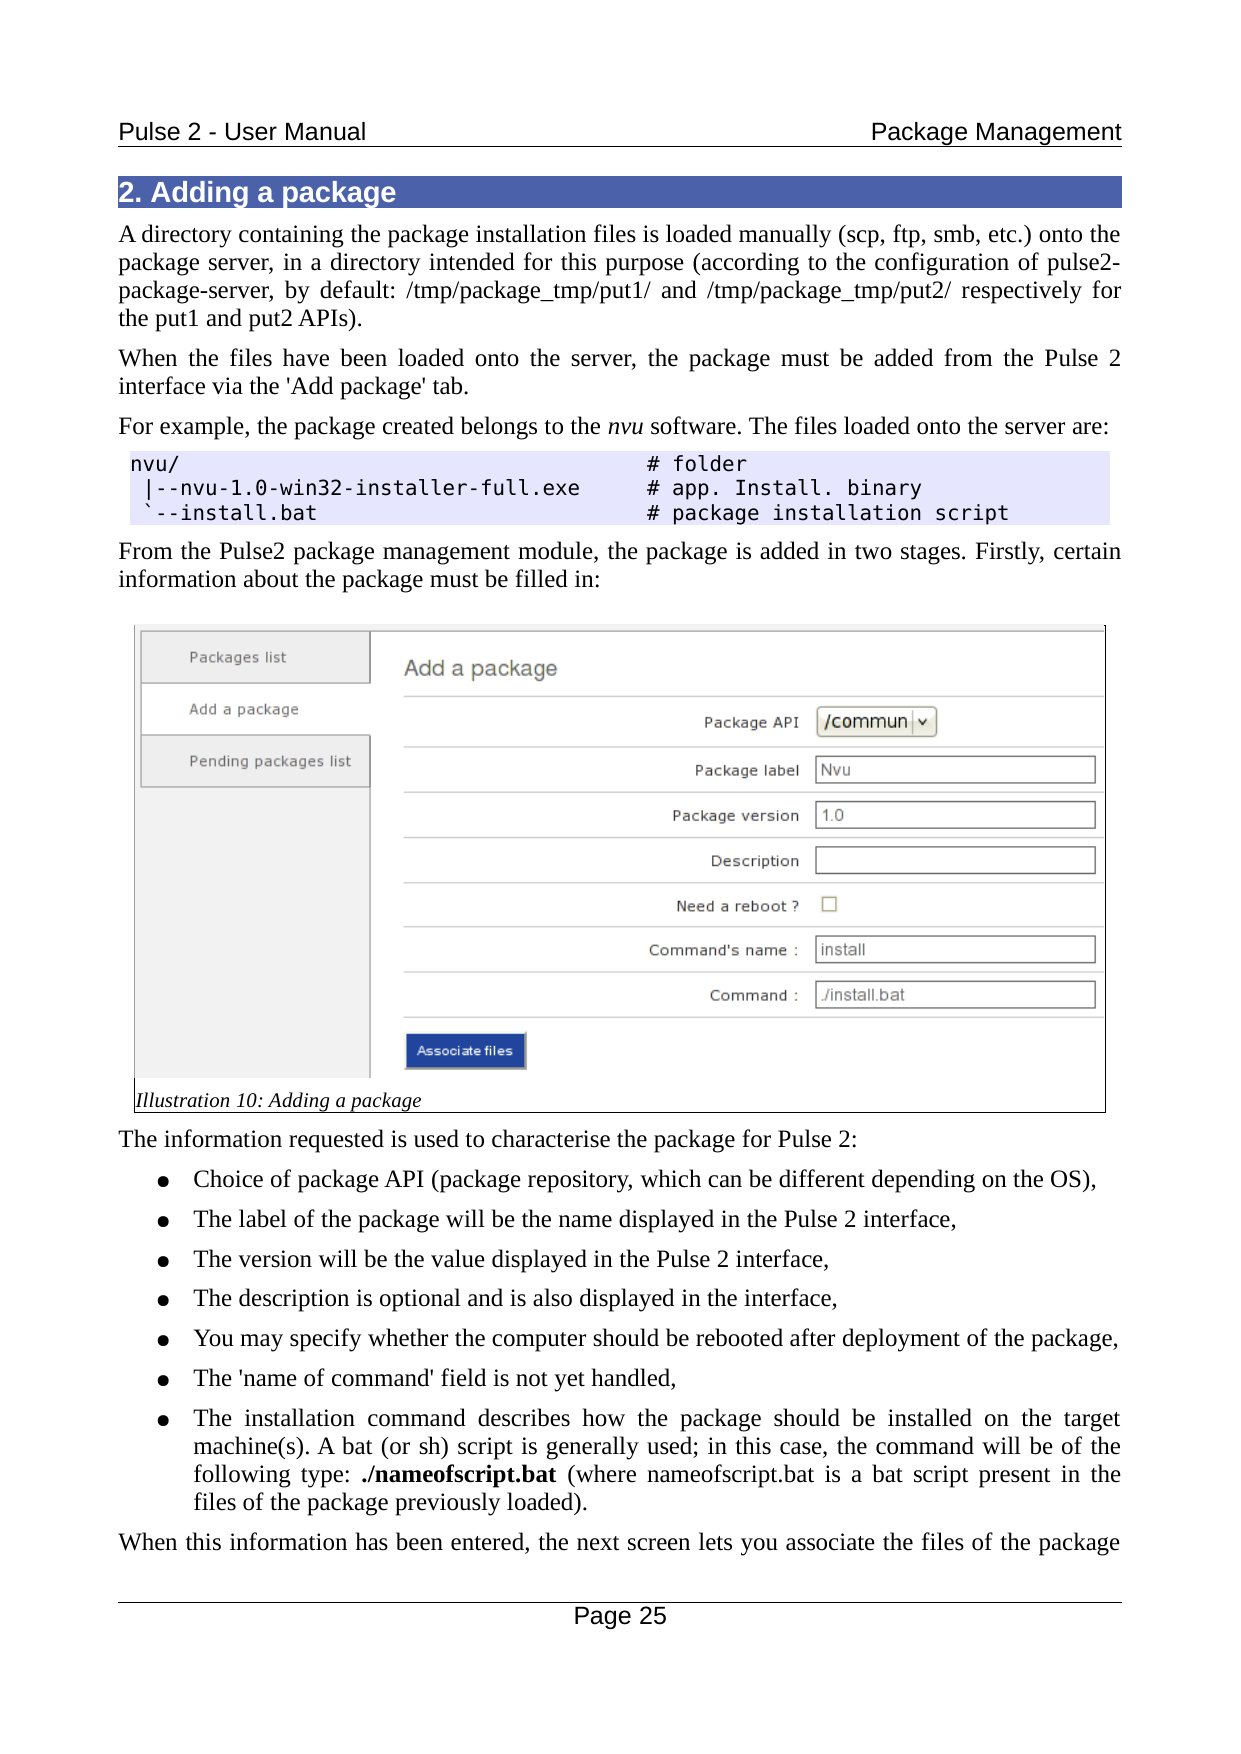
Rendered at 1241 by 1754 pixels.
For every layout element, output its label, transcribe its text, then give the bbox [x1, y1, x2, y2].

list The description is optional and is also displayed in the interface, [156, 1284, 1122, 1312]
list Choice of package API (package repository, which can be different depending on the OS), [156, 1165, 1122, 1193]
text Illustration 10: Adding a package [135, 626, 1105, 1112]
list You may specify whether the computer should be rebooted after deployment of the package, [156, 1324, 1122, 1352]
text nvu/ # folder |--nvu-1.0-win32-installer-full.exe # app. Install. binary `--install.bat # package installation script [130, 451, 1110, 525]
list The version will be the value displayed in the Pulse 2 interface, [156, 1244, 1122, 1273]
text When this information has been entered, the next screen lets you associate the files of the package [118, 1528, 1122, 1556]
list The label of the package will be the name displayed in the Pulse 2 interface, [156, 1205, 1122, 1233]
list The installation command describes how the package should be installed on the target machine(s). A bat (or sh) script is generally used; in this case, the command will be of the following type: ./nameofscript.bat (where nameofscript.bat is a bat script present in the files of the package previously loaded). [156, 1404, 1122, 1516]
list The 'name of command' field is not yet handled, [156, 1364, 1122, 1392]
picture [134, 624, 1104, 1078]
text The information requested is used to characterise the package for Pulse 2: [118, 604, 1122, 1153]
subtitle Adding a package [118, 176, 1122, 208]
text When the files have been loaded onto the server, the package must be added from the Pulse 2 interface via the 'Add package' tab. [118, 344, 1122, 400]
text From the Pulse2 package management module, the package is added in two stages. Firstly, certain information about the package must be filled in: [118, 537, 1122, 593]
text A directory containing the package installation files is loaded manually (scp, ftp, smb, etc.) onto the package server, in a directory intended for this purpose (according to the configuration of pulse2-package-server, by default: /tmp/package_tmp/put1/ and /tmp/package_tmp/put2/ respectively for the put1 and put2 APIs). [118, 220, 1122, 332]
text For example, the package created belongs to the nvu software. The files loaded onto the server are: [118, 412, 1122, 440]
